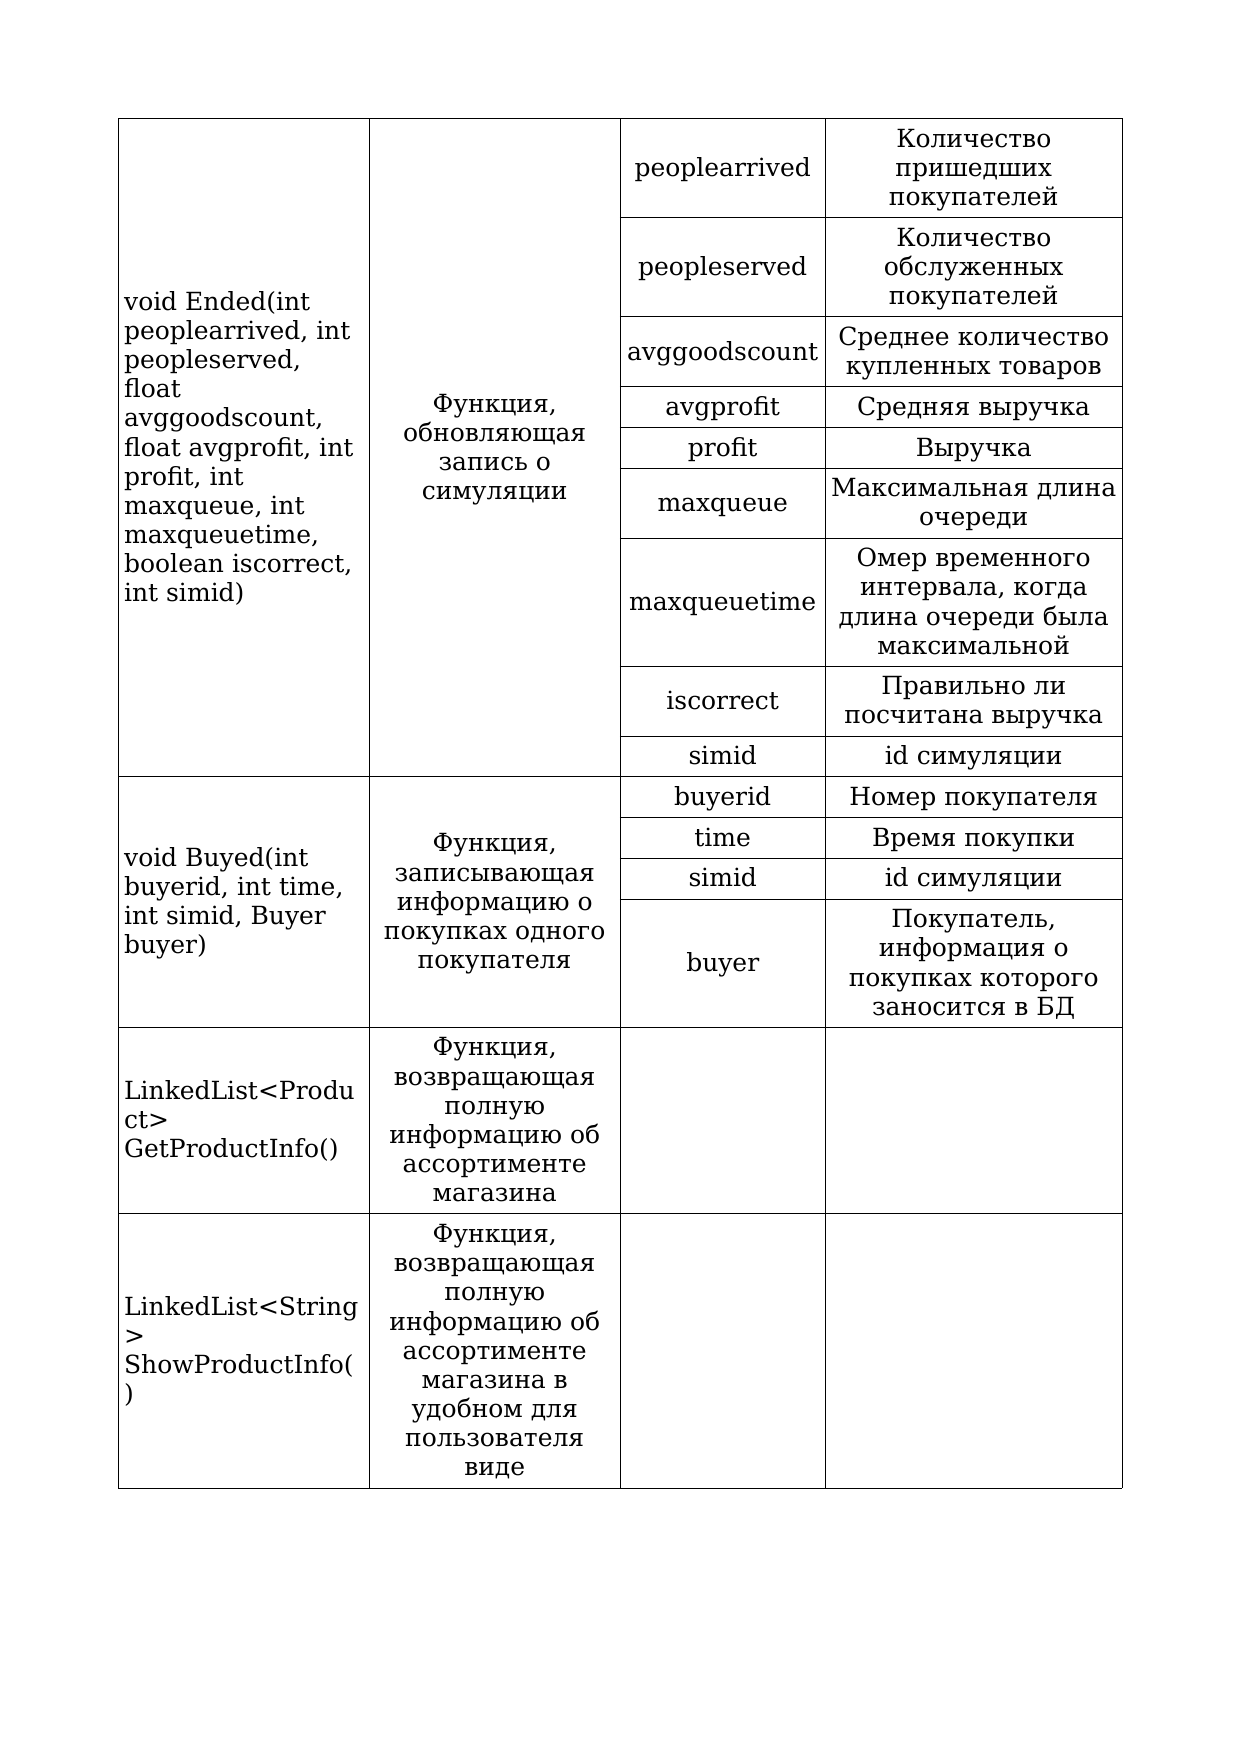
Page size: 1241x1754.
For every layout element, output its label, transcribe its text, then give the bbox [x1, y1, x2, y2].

table_cell Выручка [826, 428, 1122, 468]
table_cell Функция, возвращающая полную информацию об ассортименте магазина [370, 1028, 620, 1213]
table_cell time [621, 818, 825, 858]
table_cell id симуляции [826, 737, 1122, 776]
table_cell buyer [621, 900, 825, 1027]
table_cell buyerid [621, 777, 825, 817]
table_header peoplearrived [621, 119, 825, 217]
table_cell [621, 1214, 825, 1487]
table_cell Номер покупателя [826, 777, 1122, 817]
table_cell Максимальная длина очереди [826, 469, 1122, 537]
table_cell profit [621, 428, 825, 468]
table_cell simid [621, 859, 825, 898]
table_cell id симуляции [826, 859, 1122, 898]
table_cell avgprofit [621, 387, 825, 427]
table_cell LinkedList<Product> GetProductInfo() [119, 1028, 369, 1213]
table_cell iscorrect [621, 667, 825, 736]
table_cell Функция, записывающая информацию о покупках одного покупателя [370, 777, 620, 1027]
table_cell Правильно ли посчитана выручка [826, 667, 1122, 736]
table_cell Количество обслуженных покупателей [826, 218, 1122, 316]
table_cell maxqueue [621, 469, 825, 537]
table_cell Среднее количество купленных товаров [826, 317, 1122, 386]
table_header Функция, обновляющая запись о симуляции [370, 119, 620, 776]
table_cell [621, 1028, 825, 1213]
table_cell [826, 1214, 1122, 1487]
table_header void Ended(int peoplearrived, int peopleserved, float avggoodscount, float avgprofit, int profit, int maxqueue, int maxqueuetime, boolean iscorrect, int simid) [119, 119, 369, 776]
table_cell Функция, возвращающая полную информацию об ассортименте магазина в удобном для пользователя виде [370, 1214, 620, 1487]
table_cell Время покупки [826, 818, 1122, 858]
table_header Количество пришедших покупателей [826, 119, 1122, 217]
table_cell peopleserved [621, 218, 825, 316]
table_cell Средняя выручка [826, 387, 1122, 427]
table_cell maxqueuetime [621, 539, 825, 666]
table_cell simid [621, 737, 825, 776]
table_cell [826, 1028, 1122, 1213]
table_cell avggoodscount [621, 317, 825, 386]
table_cell LinkedList<String> ShowProductInfo() [119, 1214, 369, 1487]
table_cell Омер временного интервала, когда длина очереди была максимальной [826, 539, 1122, 666]
table_cell void Buyed(int buyerid, int time, int simid, Buyer buyer) [119, 777, 369, 1027]
table_cell Покупатель, информация о покупках которого заносится в БД [826, 900, 1122, 1027]
